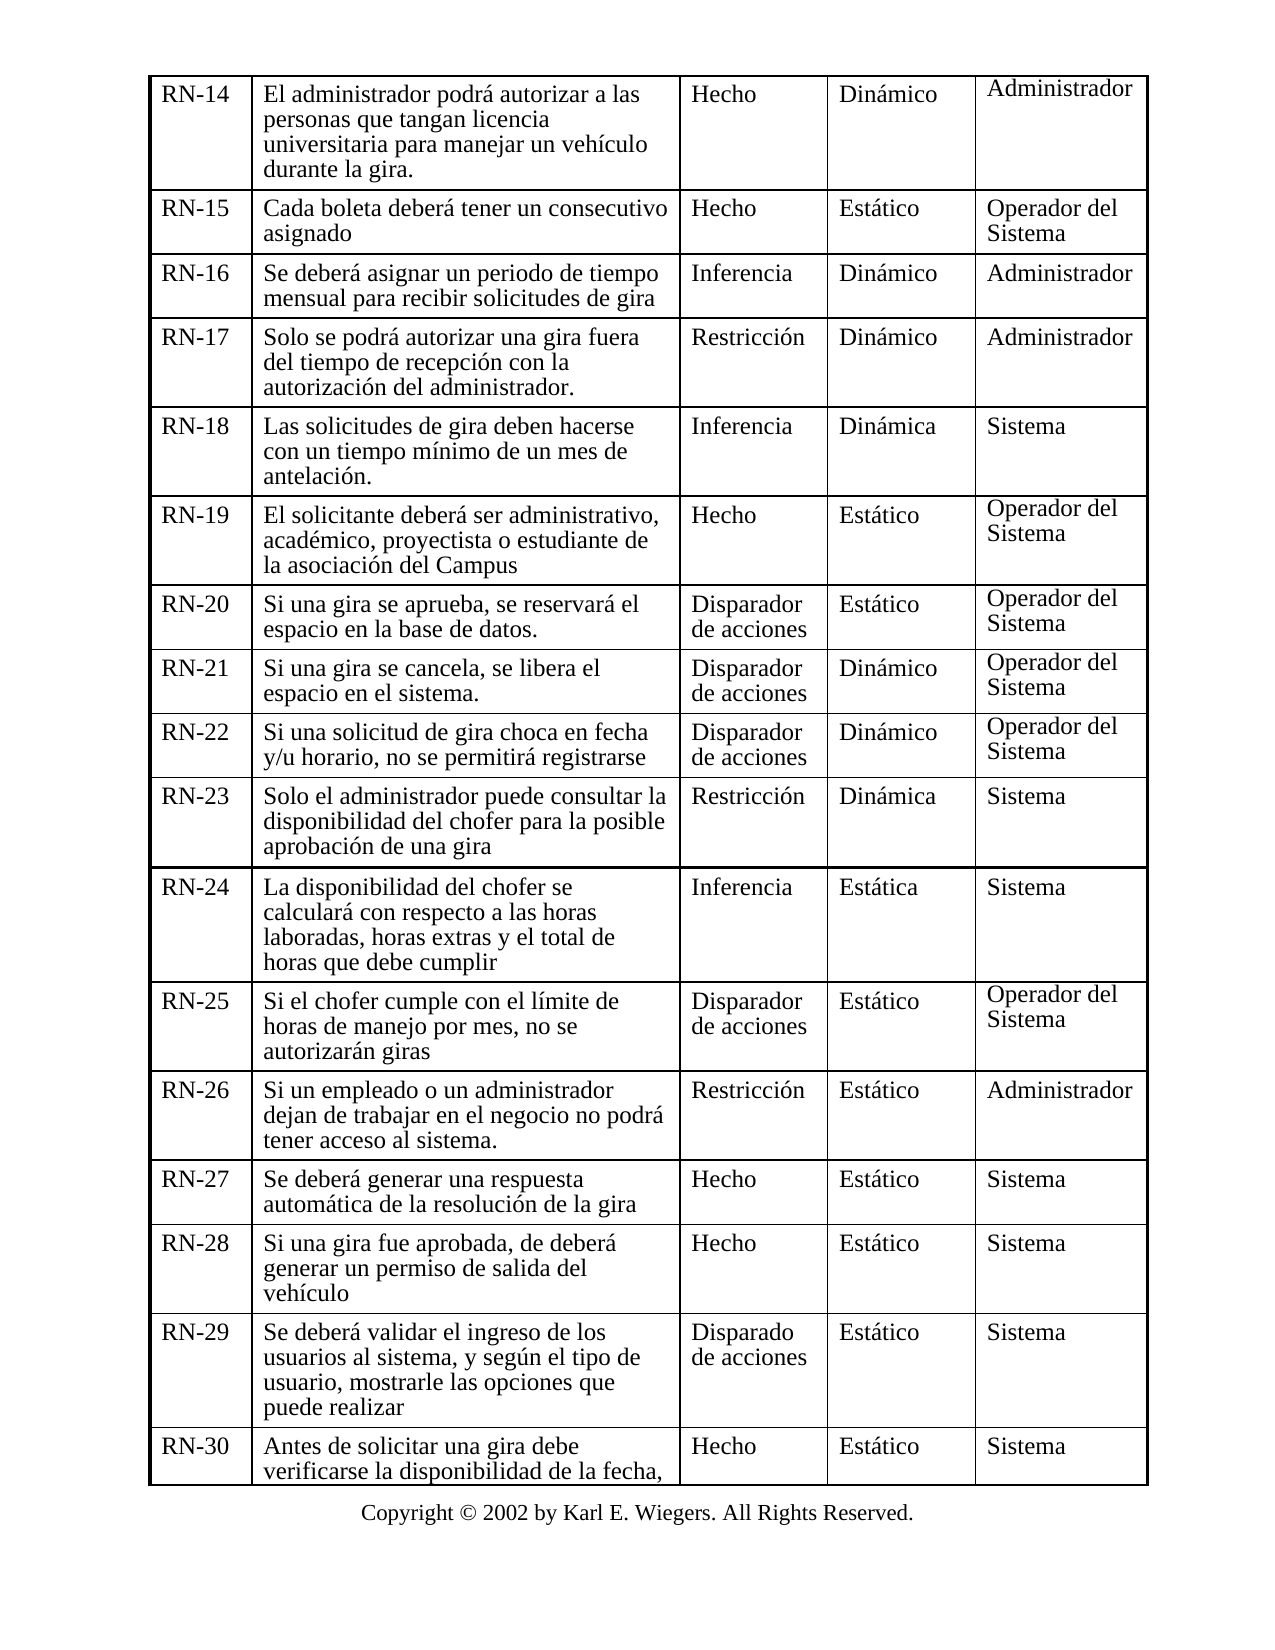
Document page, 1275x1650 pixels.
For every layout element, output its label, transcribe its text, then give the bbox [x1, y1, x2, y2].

table_cell Sistema [976, 1428, 1146, 1484]
table_cell El solicitante deberá ser administrativo, académico, proyectista o estudiante de la asociación del Campus [253, 497, 679, 584]
table_cell La disponibilidad del chofer se calculará con respecto a las horas laboradas, horas extras y el total de horas que debe cumplir [253, 869, 679, 981]
table_cell RN-23 [152, 778, 251, 866]
table_cell RN-15 [152, 191, 251, 253]
table_cell RN-22 [152, 714, 251, 777]
table_cell RN-26 [152, 1072, 251, 1159]
table_cell Operador del Sistema [976, 191, 1146, 253]
table_cell RN-16 [152, 255, 251, 317]
table_cell Dinámica [828, 408, 975, 495]
table_cell Estática [828, 869, 975, 981]
table_cell Sistema [976, 1314, 1146, 1427]
table_cell Operador del Sistema [976, 983, 1146, 1070]
table_cell Si una gira se aprueba, se reservará el espacio en la base de datos. [253, 586, 679, 648]
table_cell Las solicitudes de gira deben hacerse con un tiempo mínimo de un mes de antelación. [253, 408, 679, 495]
table_cell Administrador [976, 255, 1146, 317]
table_cell RN-14 [152, 77, 251, 189]
table_cell Restricción [681, 778, 827, 866]
table_cell Solo el administrador puede consultar la disponibilidad del chofer para la posible aprobación de una gira [253, 778, 679, 866]
table_cell Hecho [681, 191, 827, 253]
table_cell Estático [828, 1072, 975, 1159]
table_cell Restricción [681, 1072, 827, 1159]
table_cell RN-20 [152, 586, 251, 648]
table_cell Disparador de acciones [681, 650, 827, 712]
table_cell Restricción [681, 319, 827, 406]
table_cell El administrador podrá autorizar a las personas que tangan licencia universitaria para manejar un vehículo durante la gira. [253, 77, 679, 189]
table_cell Operador del Sistema [976, 714, 1146, 777]
table_cell RN-17 [152, 319, 251, 406]
table_cell Estático [828, 497, 975, 584]
table_cell Hecho [681, 1161, 827, 1223]
table_cell Solo se podrá autorizar una gira fuera del tiempo de recepción con la autorización del administrador. [253, 319, 679, 406]
table_cell Si una solicitud de gira choca en fecha y/u horario, no se permitirá registrarse [253, 714, 679, 777]
table_cell Sistema [976, 408, 1146, 495]
table_cell RN-18 [152, 408, 251, 495]
table_cell Si el chofer cumple con el límite de horas de manejo por mes, no se autorizarán giras [253, 983, 679, 1070]
table_cell Hecho [681, 1225, 827, 1312]
table_cell Inferencia [681, 869, 827, 981]
table_cell Estático [828, 1428, 975, 1484]
table_cell Operador del Sistema [976, 650, 1146, 712]
table_cell Disparado de acciones [681, 1314, 827, 1427]
table_cell Administrador [976, 1072, 1146, 1159]
table_cell RN-21 [152, 650, 251, 712]
table_cell Dinámica [828, 778, 975, 866]
table_cell Administrador [976, 319, 1146, 406]
table_cell Operador del Sistema [976, 586, 1146, 648]
table_cell Disparador de acciones [681, 714, 827, 777]
table_cell Hecho [681, 497, 827, 584]
table_cell Operador del Sistema [976, 497, 1146, 584]
table_cell Estático [828, 1161, 975, 1223]
table_cell Sistema [976, 1225, 1146, 1312]
table_cell RN-30 [152, 1428, 251, 1484]
table_cell Inferencia [681, 408, 827, 495]
table_cell Estático [828, 586, 975, 648]
table_cell Se deberá asignar un periodo de tiempo mensual para recibir solicitudes de gira [253, 255, 679, 317]
table_cell Hecho [681, 77, 827, 189]
table_cell Dinámico [828, 255, 975, 317]
table_cell Sistema [976, 869, 1146, 981]
table_cell RN-25 [152, 983, 251, 1070]
table_cell Se deberá generar una respuesta automática de la resolución de la gira [253, 1161, 679, 1223]
table_cell Estático [828, 983, 975, 1070]
table_cell Inferencia [681, 255, 827, 317]
table_cell Dinámico [828, 77, 975, 189]
table_cell Disparador de acciones [681, 983, 827, 1070]
table_cell Sistema [976, 778, 1146, 866]
table_cell Se deberá validar el ingreso de los usuarios al sistema, y según el tipo de usuario, mostrarle las opciones que puede realizar [253, 1314, 679, 1427]
table_cell Estático [828, 1314, 975, 1427]
table_cell RN-29 [152, 1314, 251, 1427]
table_cell Si una gira fue aprobada, de deberá generar un permiso de salida del vehículo [253, 1225, 679, 1312]
table_cell RN-28 [152, 1225, 251, 1312]
table_cell Dinámico [828, 714, 975, 777]
table_cell Si una gira se cancela, se libera el espacio en el sistema. [253, 650, 679, 712]
table_cell Dinámico [828, 650, 975, 712]
table_cell Administrador [976, 77, 1146, 189]
table_cell RN-27 [152, 1161, 251, 1223]
table_cell Hecho [681, 1428, 827, 1484]
table_cell Cada boleta deberá tener un consecutivo asignado [253, 191, 679, 253]
table_cell Antes de solicitar una gira debe verificarse la disponibilidad de la fecha, [253, 1428, 679, 1484]
table_cell RN-19 [152, 497, 251, 584]
table_cell Estático [828, 191, 975, 253]
table_cell Si un empleado o un administrador dejan de trabajar en el negocio no podrá tener acceso al sistema. [253, 1072, 679, 1159]
table_cell Dinámico [828, 319, 975, 406]
table_cell RN-24 [152, 869, 251, 981]
table_cell Disparador de acciones [681, 586, 827, 648]
table_cell Estático [828, 1225, 975, 1312]
table_cell Sistema [976, 1161, 1146, 1223]
